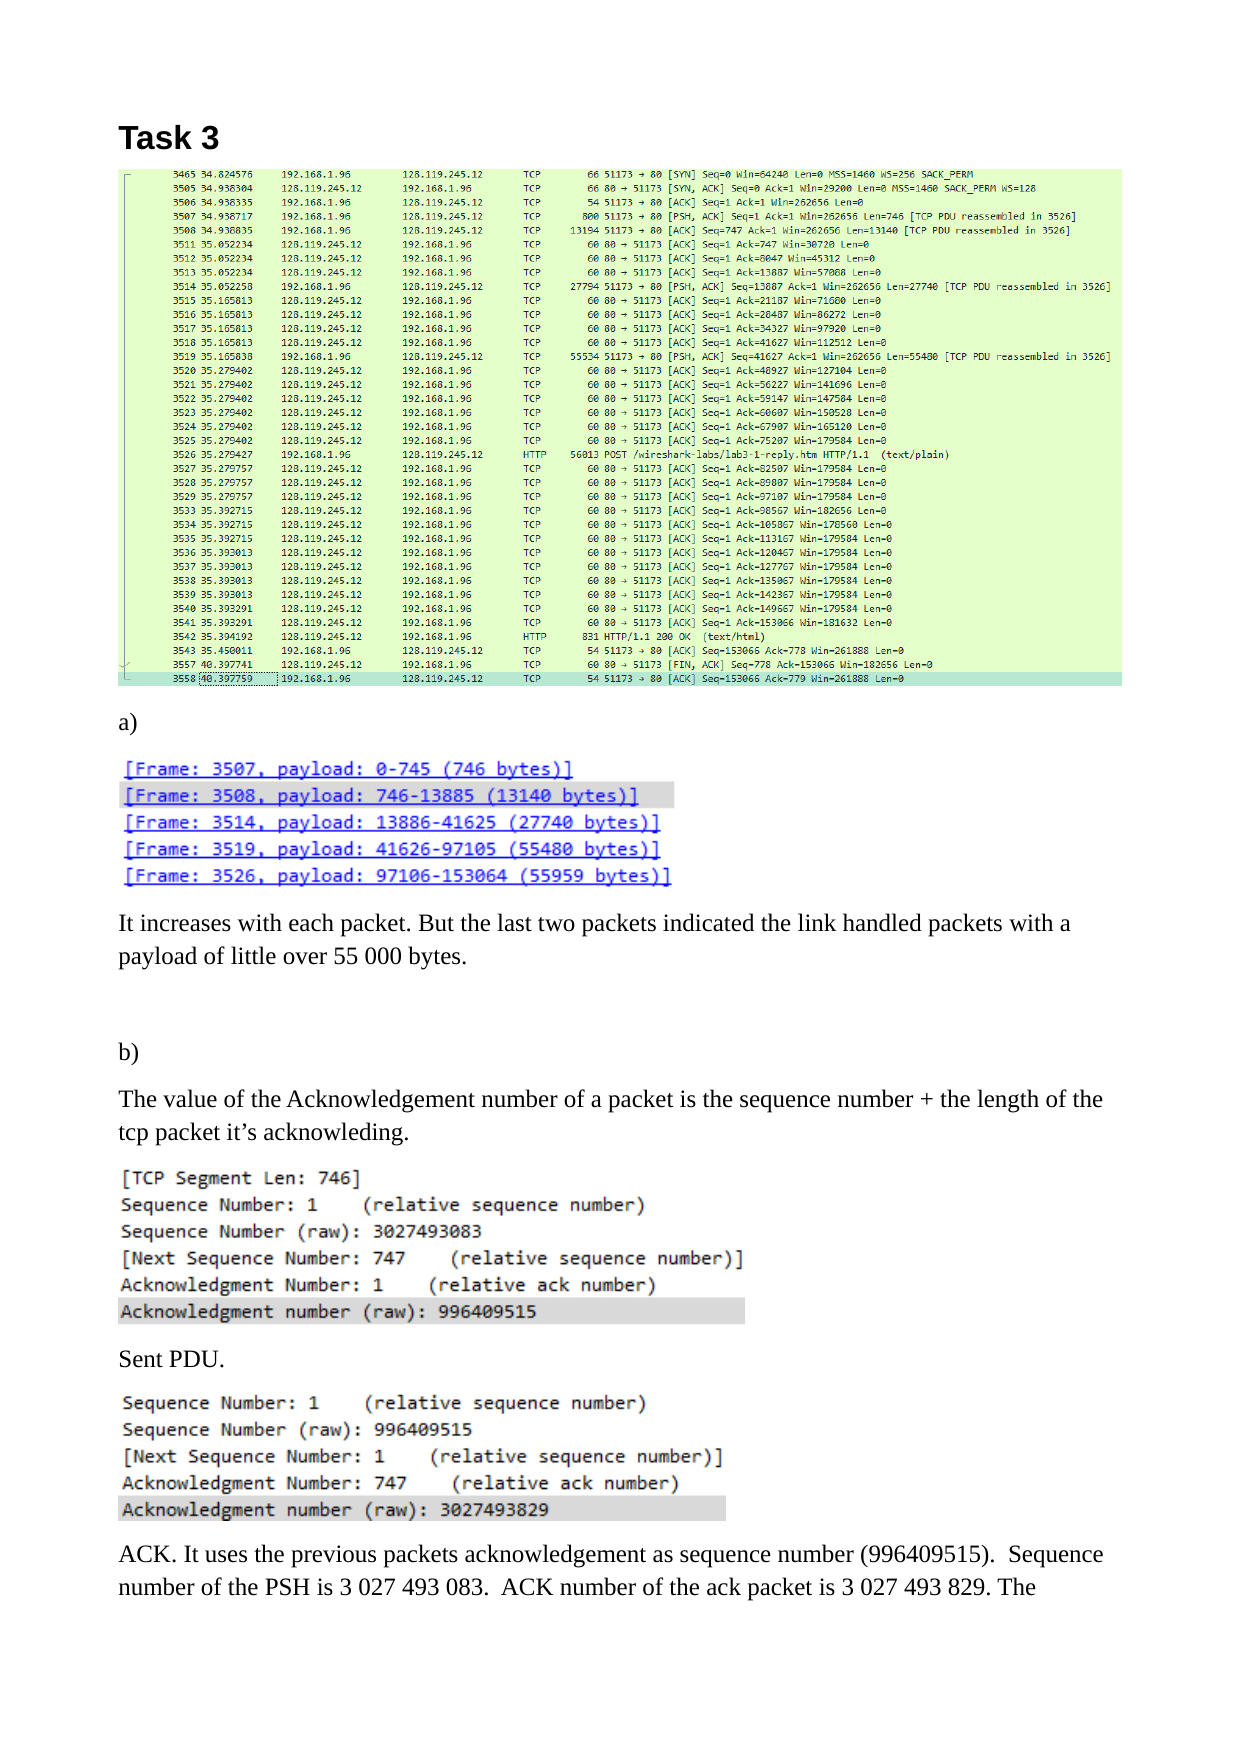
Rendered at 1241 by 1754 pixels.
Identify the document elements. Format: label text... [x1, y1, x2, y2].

picture [118, 755, 675, 890]
text b) [118, 1037, 1122, 1065]
picture [118, 1164, 745, 1326]
subtitle Task 3 [118, 118, 1122, 157]
text ACK. It uses the previous packets acknowledgement as sequence number (996409515). Sequence number of the PSH is 3 027 493 083. ACK number of the ack packet is 3 027 493 829. The [118, 1539, 1122, 1601]
picture [118, 169, 1123, 689]
text It increases with each packet. But the last two packets indicated the link handled packets with a payload of little over 55 000 bytes. [118, 908, 1122, 970]
text Sent PDU. [118, 1344, 1122, 1373]
picture [118, 1392, 726, 1521]
text The value of the Acknowledgement number of a packet is the sequence number + the length of the tcp packet it’s acknowleding. [118, 1084, 1122, 1146]
text a) [118, 707, 1122, 736]
